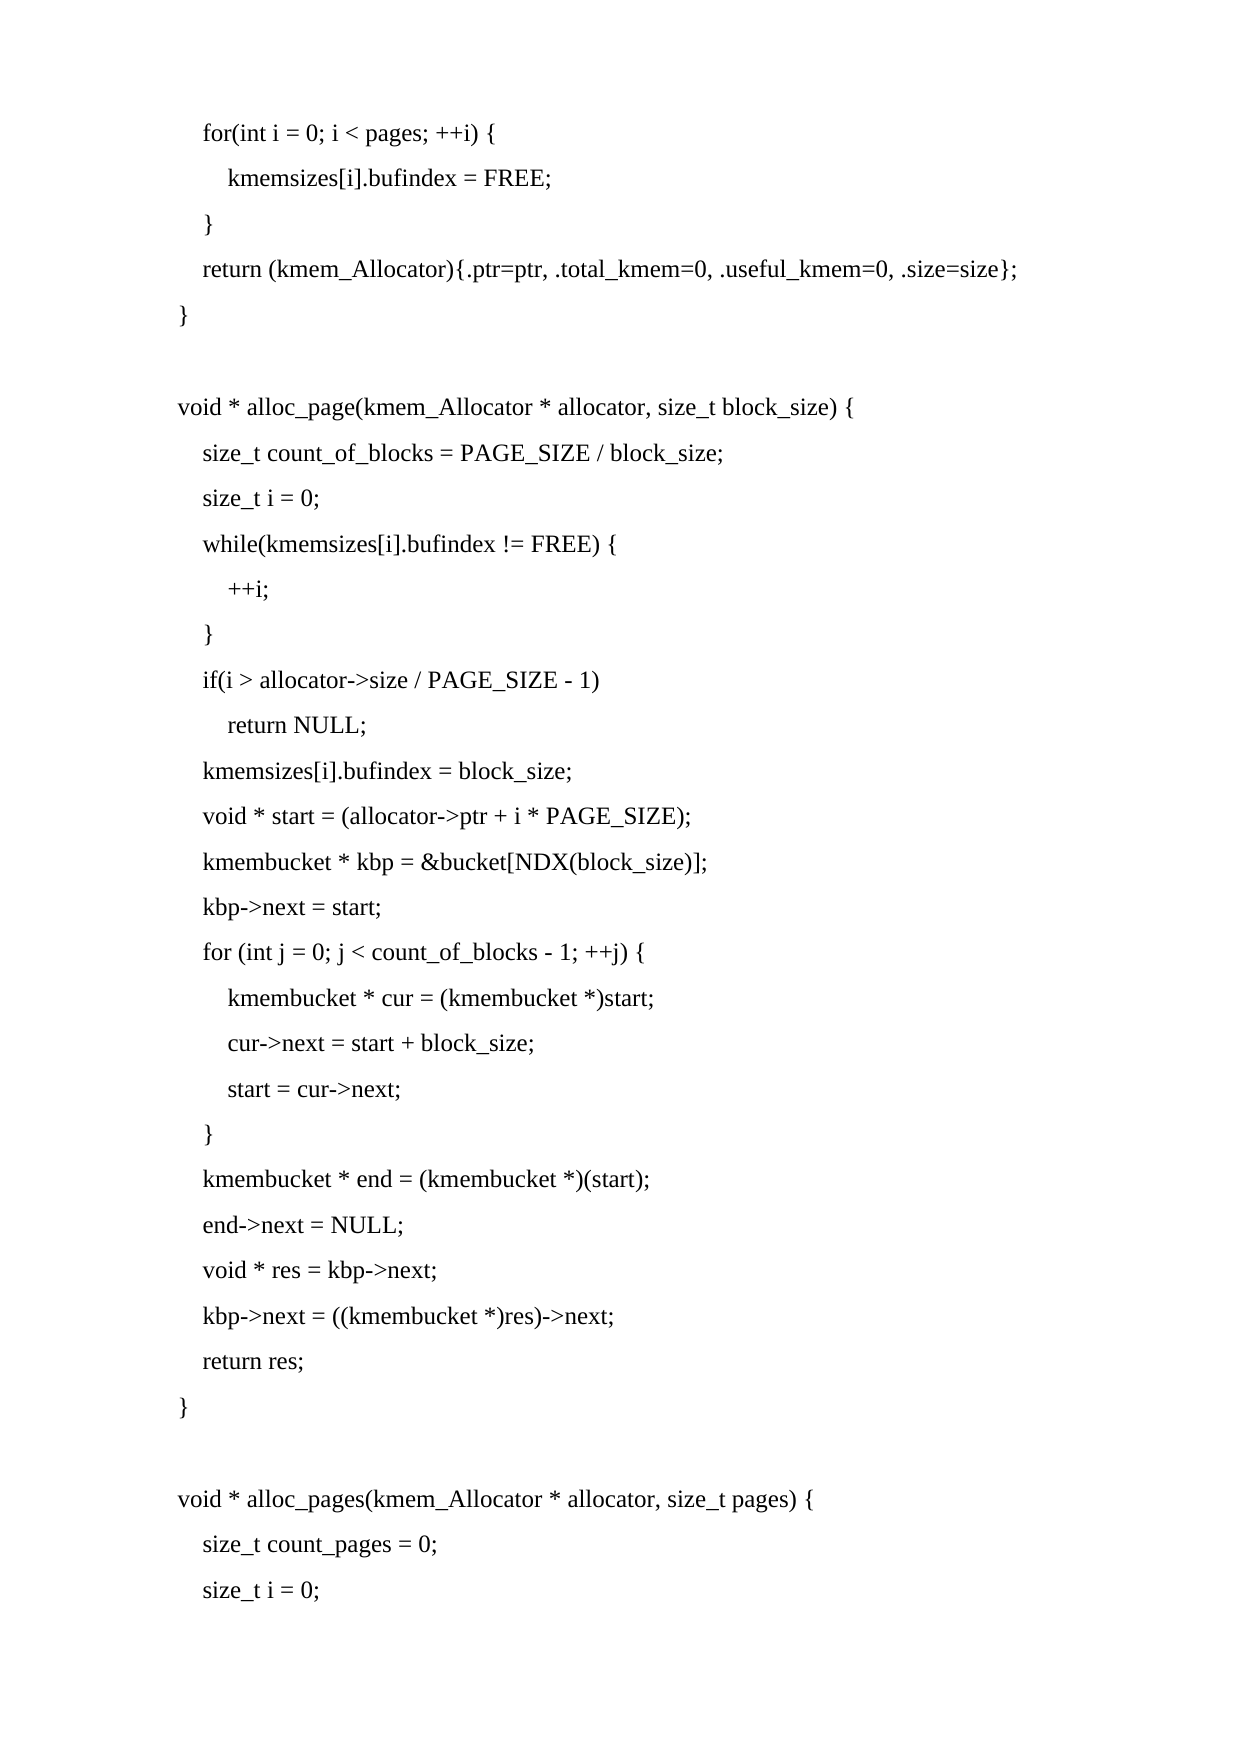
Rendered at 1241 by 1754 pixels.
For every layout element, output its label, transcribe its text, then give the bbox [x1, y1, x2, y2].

text } [177, 300, 1152, 328]
text ++i; [177, 574, 1152, 603]
text start = cur->next; [177, 1074, 1152, 1102]
text kmemsizes[i].bufindex = FREE; [177, 163, 1152, 192]
text cur->next = start + block_size; [177, 1028, 1152, 1057]
text return (kmem_Allocator){.ptr=ptr, .total_kmem=0, .useful_kmem=0, .size=size}; [177, 254, 1152, 283]
text size_t i = 0; [177, 1575, 1152, 1604]
text kmembucket * end = (kmembucket *)(start); [177, 1164, 1152, 1193]
text void * start = (allocator->ptr + i * PAGE_SIZE); [177, 801, 1152, 830]
text kmembucket * kbp = &bucket[NDX(block_size)]; [177, 847, 1152, 875]
text while(kmemsizes[i].bufindex != FREE) { [177, 529, 1152, 557]
text } [177, 209, 1152, 238]
text kbp->next = start; [177, 892, 1152, 921]
text } [177, 1392, 1152, 1420]
text kmembucket * cur = (kmembucket *)start; [177, 983, 1152, 1012]
text for (int j = 0; j < count_of_blocks - 1; ++j) { [177, 937, 1152, 966]
text void * alloc_page(kmem_Allocator * allocator, size_t block_size) { [177, 392, 1152, 421]
text kmemsizes[i].bufindex = block_size; [177, 756, 1152, 784]
text return res; [177, 1346, 1152, 1375]
text for(int i = 0; i < pages; ++i) { [177, 118, 1152, 147]
text void * alloc_pages(kmem_Allocator * allocator, size_t pages) { [177, 1484, 1152, 1513]
text kbp->next = ((kmembucket *)res)->next; [177, 1301, 1152, 1329]
text size_t count_of_blocks = PAGE_SIZE / block_size; [177, 438, 1152, 467]
text } [177, 619, 1152, 648]
text void * res = kbp->next; [177, 1255, 1152, 1284]
text size_t count_pages = 0; [177, 1529, 1152, 1558]
text end->next = NULL; [177, 1210, 1152, 1239]
text return NULL; [177, 710, 1152, 739]
text } [177, 1119, 1152, 1148]
text if(i > allocator->size / PAGE_SIZE - 1) [177, 665, 1152, 694]
text size_t i = 0; [177, 483, 1152, 512]
